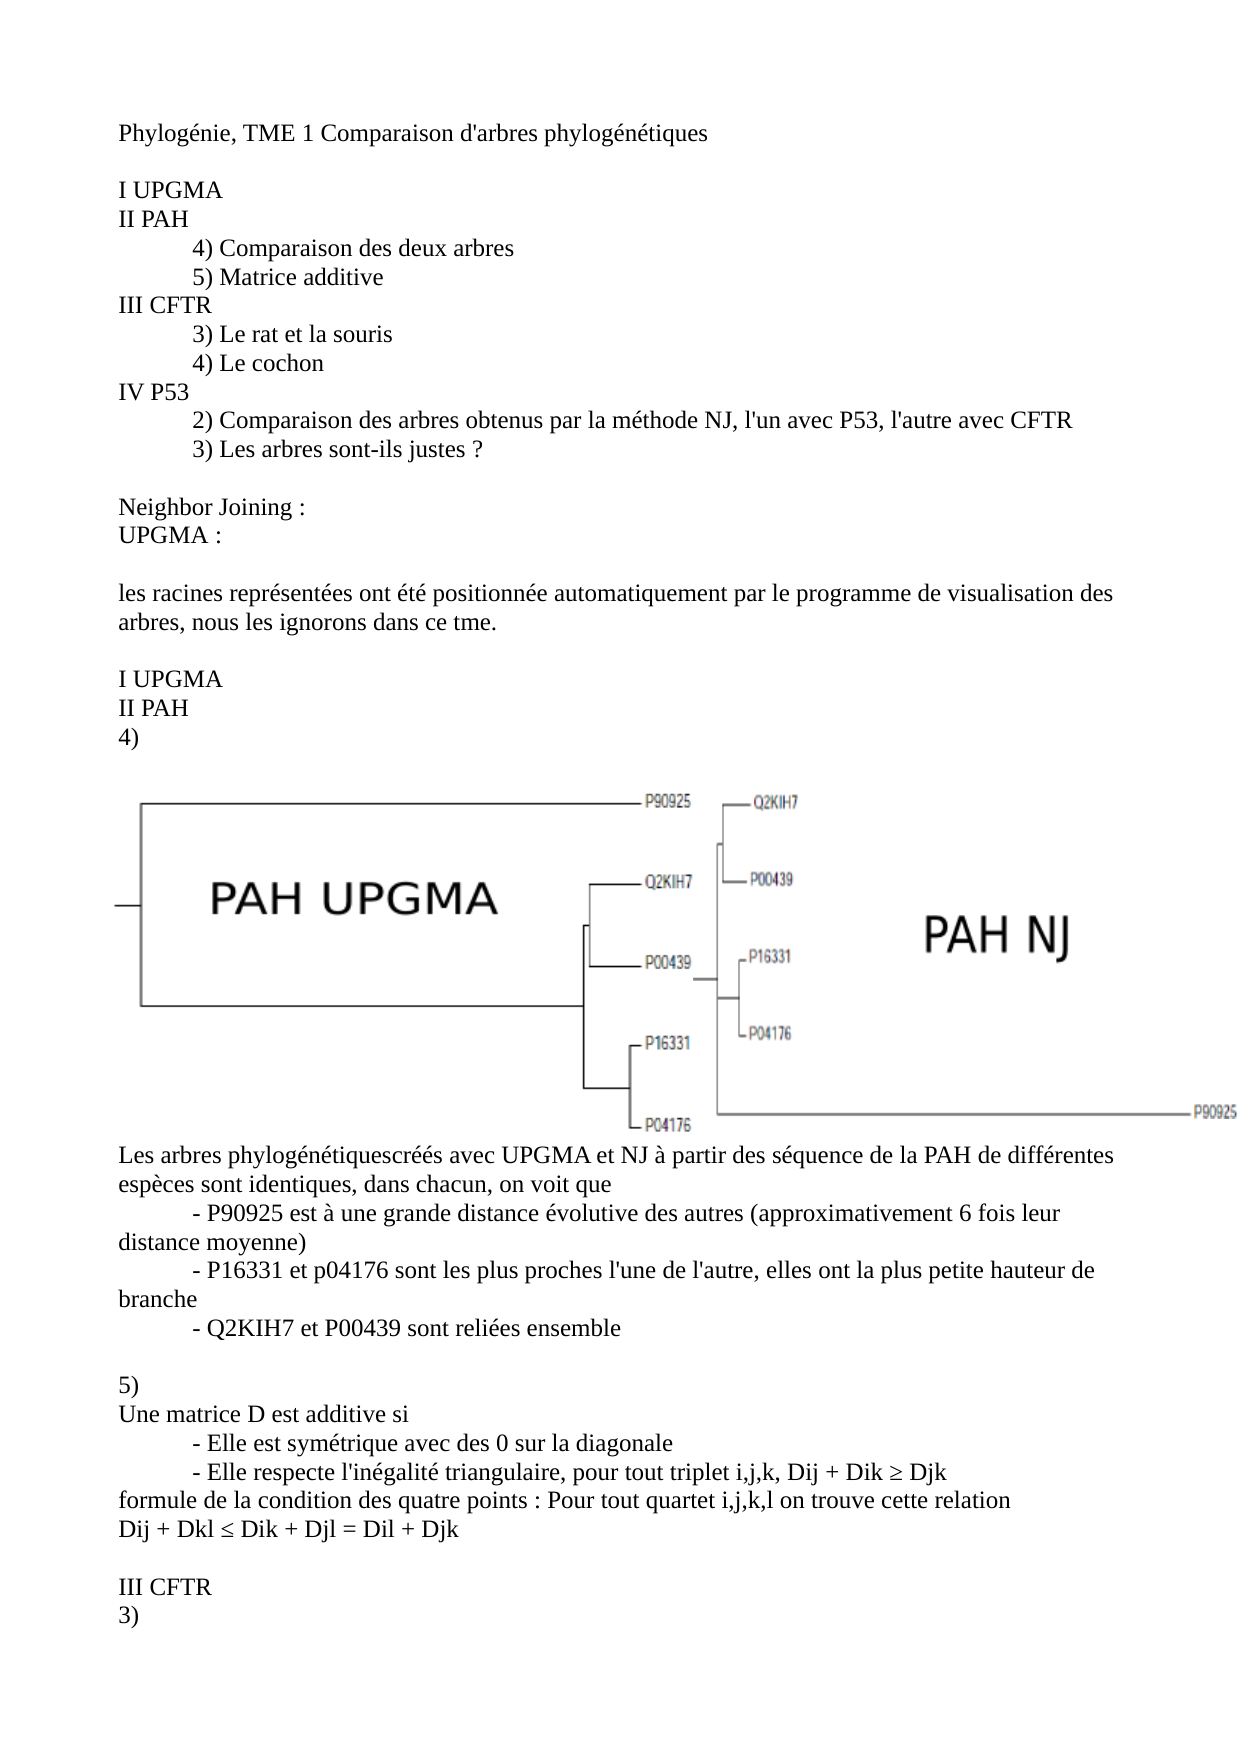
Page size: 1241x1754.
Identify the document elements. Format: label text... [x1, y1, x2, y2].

text Une matrice D est additive si [118, 1399, 1122, 1428]
text 5) Matrice additive [118, 262, 1122, 291]
text - Elle est symétrique avec des 0 sur la diagonale [118, 1428, 1122, 1457]
text II PAH [118, 204, 1122, 233]
text - Q2KIH7 et P00439 sont reliées ensemble [118, 1313, 1122, 1342]
text IV P53 [118, 377, 1122, 406]
text III CFTR [118, 291, 1122, 319]
text les racines représentées ont été positionnée automatiquement par le programme de visualisation des arbres, nous les ignorons dans ce tme. [118, 578, 1122, 636]
text [118, 779, 1122, 792]
text formule de la condition des quatre points : Pour tout quartet i,j,k,l on trouve cette relation [118, 1486, 1122, 1514]
text - P16331 et p04176 sont les plus proches l'une de l'autre, elles ont la plus petite hauteur de branche [118, 1256, 1122, 1313]
text 4) Comparaison des deux arbres [118, 233, 1122, 262]
text Les arbres phylogénétiquescréés avec UPGMA et NJ à partir des séquence de la PAH de différentes espèces sont identiques, dans chacun, on voit que [118, 1119, 1122, 1198]
text 5) [118, 1371, 1122, 1399]
text 4) [118, 722, 1122, 751]
picture [114, 786, 1240, 1141]
text - Elle respecte l'inégalité triangulaire, pour tout triplet i,j,k, Dij + Dik ≥ Djk [118, 1457, 1122, 1486]
text 3) Le rat et la souris [118, 319, 1122, 348]
text 4) Le cochon [118, 348, 1122, 377]
text I UPGMA [118, 176, 1122, 204]
text 2) Comparaison des arbres obtenus par la méthode NJ, l'un avec P53, l'autre avec CFTR [118, 406, 1122, 434]
text - P90925 est à une grande distance évolutive des autres (approximativement 6 fois leur distance moyenne) [118, 1198, 1122, 1256]
text III CFTR [118, 1572, 1122, 1601]
text 3) Les arbres sont-ils justes ? [118, 434, 1122, 463]
text Neighbor Joining : [118, 492, 1122, 521]
text UPGMA : [118, 521, 1122, 549]
text I UPGMA [118, 664, 1122, 693]
text II PAH [118, 693, 1122, 722]
text Phylogénie, TME 1 Comparaison d'arbres phylogénétiques [118, 118, 1122, 147]
text 3) [118, 1601, 1122, 1629]
text Dij + Dkl ≤ Dik + Djl = Dil + Djk [118, 1514, 1122, 1543]
